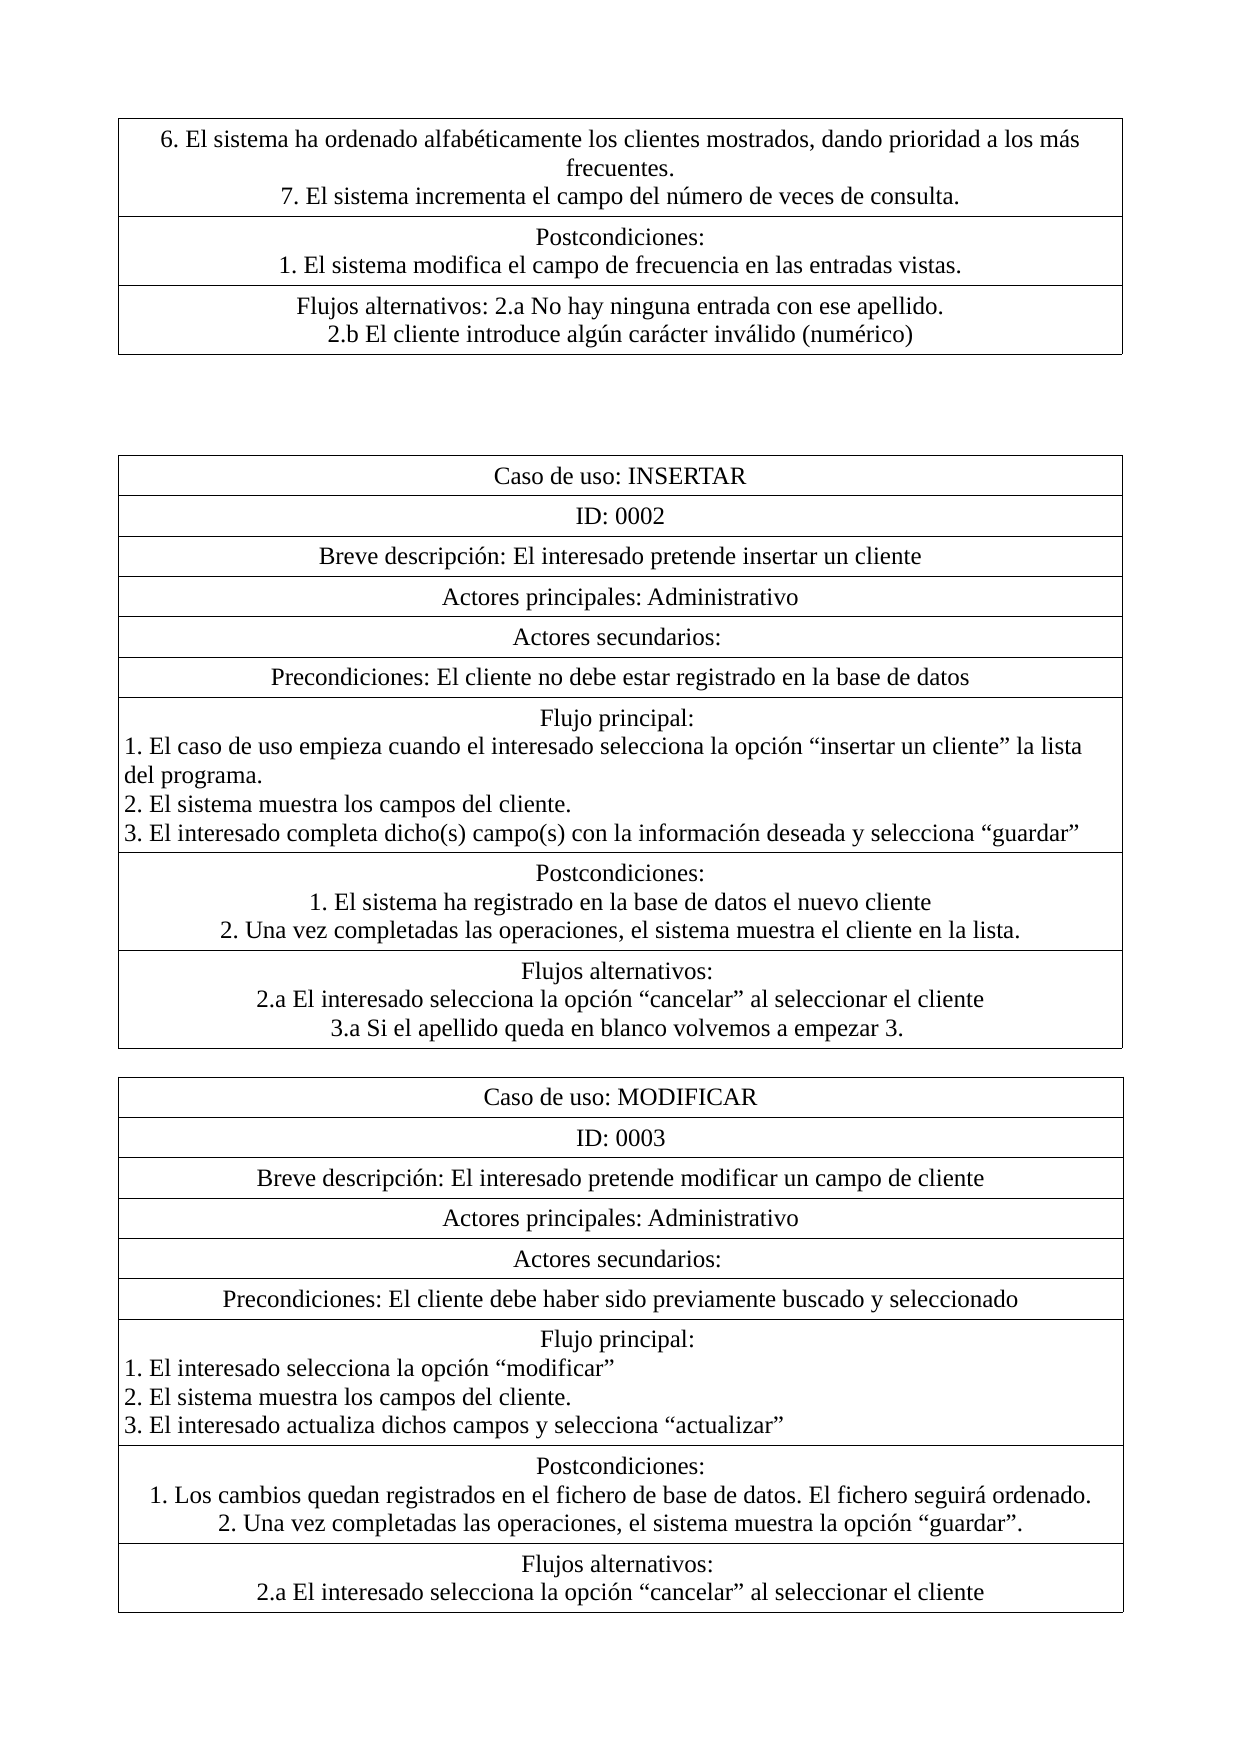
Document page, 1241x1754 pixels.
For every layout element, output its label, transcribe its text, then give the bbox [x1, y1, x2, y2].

table_cell Precondiciones: El cliente debe haber sido previamente buscado y seleccionado [119, 1279, 1123, 1318]
table_cell Flujos alternativos: 2.a El interesado selecciona la opción “cancelar” al seleccionar el cliente 3.a Si el apellido queda en blanco volvemos a empezar 3. [119, 951, 1122, 1048]
table_cell Flujos alternativos: 2.a El interesado selecciona la opción “cancelar” al seleccionar el cliente [119, 1544, 1123, 1612]
table_cell Actores principales: Administrativo [119, 577, 1122, 616]
table_cell Breve descripción: El interesado pretende insertar un cliente [119, 537, 1122, 576]
table_header Caso de uso: INSERTAR [119, 456, 1122, 495]
table_cell Flujo principal: 1. El caso de uso empieza cuando el interesado selecciona la opción “insertar un cliente” la lista del programa. 2. El sistema muestra los campos del cliente. 3. El interesado completa dicho(s) campo(s) con la información deseada y selecciona “guardar” [119, 698, 1122, 852]
table_cell Precondiciones: El cliente no debe estar registrado en la base de datos [119, 658, 1122, 697]
table_cell Flujo principal: 1. El interesado selecciona la opción “modificar” 2. El sistema muestra los campos del cliente. 3. El interesado actualiza dichos campos y selecciona “actualizar” [119, 1320, 1123, 1445]
table_cell ID: 0002 [119, 496, 1122, 536]
table_cell Breve descripción: El interesado pretende modificar un campo de cliente [119, 1158, 1123, 1198]
table_cell Postcondiciones: 1. El sistema ha registrado en la base de datos el nuevo cliente 2. Una vez completadas las operaciones, el sistema muestra el cliente en la lista. [119, 853, 1122, 950]
table_cell Actores secundarios: [119, 617, 1122, 657]
table_cell 6. El sistema ha ordenado alfabéticamente los clientes mostrados, dando prioridad a los más frecuentes. 7. El sistema incrementa el campo del número de veces de consulta. [119, 119, 1122, 216]
table_cell Actores secundarios: [119, 1239, 1123, 1278]
table_cell Flujos alternativos: 2.a No hay ninguna entrada con ese apellido. 2.b El cliente introduce algún carácter inválido (numérico) [119, 286, 1122, 354]
table_header Caso de uso: MODIFICAR [119, 1078, 1123, 1117]
table_cell Postcondiciones: 1. Los cambios quedan registrados en el fichero de base de datos. El fichero seguirá ordenado. 2. Una vez completadas las operaciones, el sistema muestra la opción “guardar”. [119, 1446, 1123, 1543]
table_cell Actores principales: Administrativo [119, 1199, 1123, 1238]
table_cell Postcondiciones: 1. El sistema modifica el campo de frecuencia en las entradas vistas. [119, 217, 1122, 285]
table_cell ID: 0003 [119, 1118, 1123, 1157]
